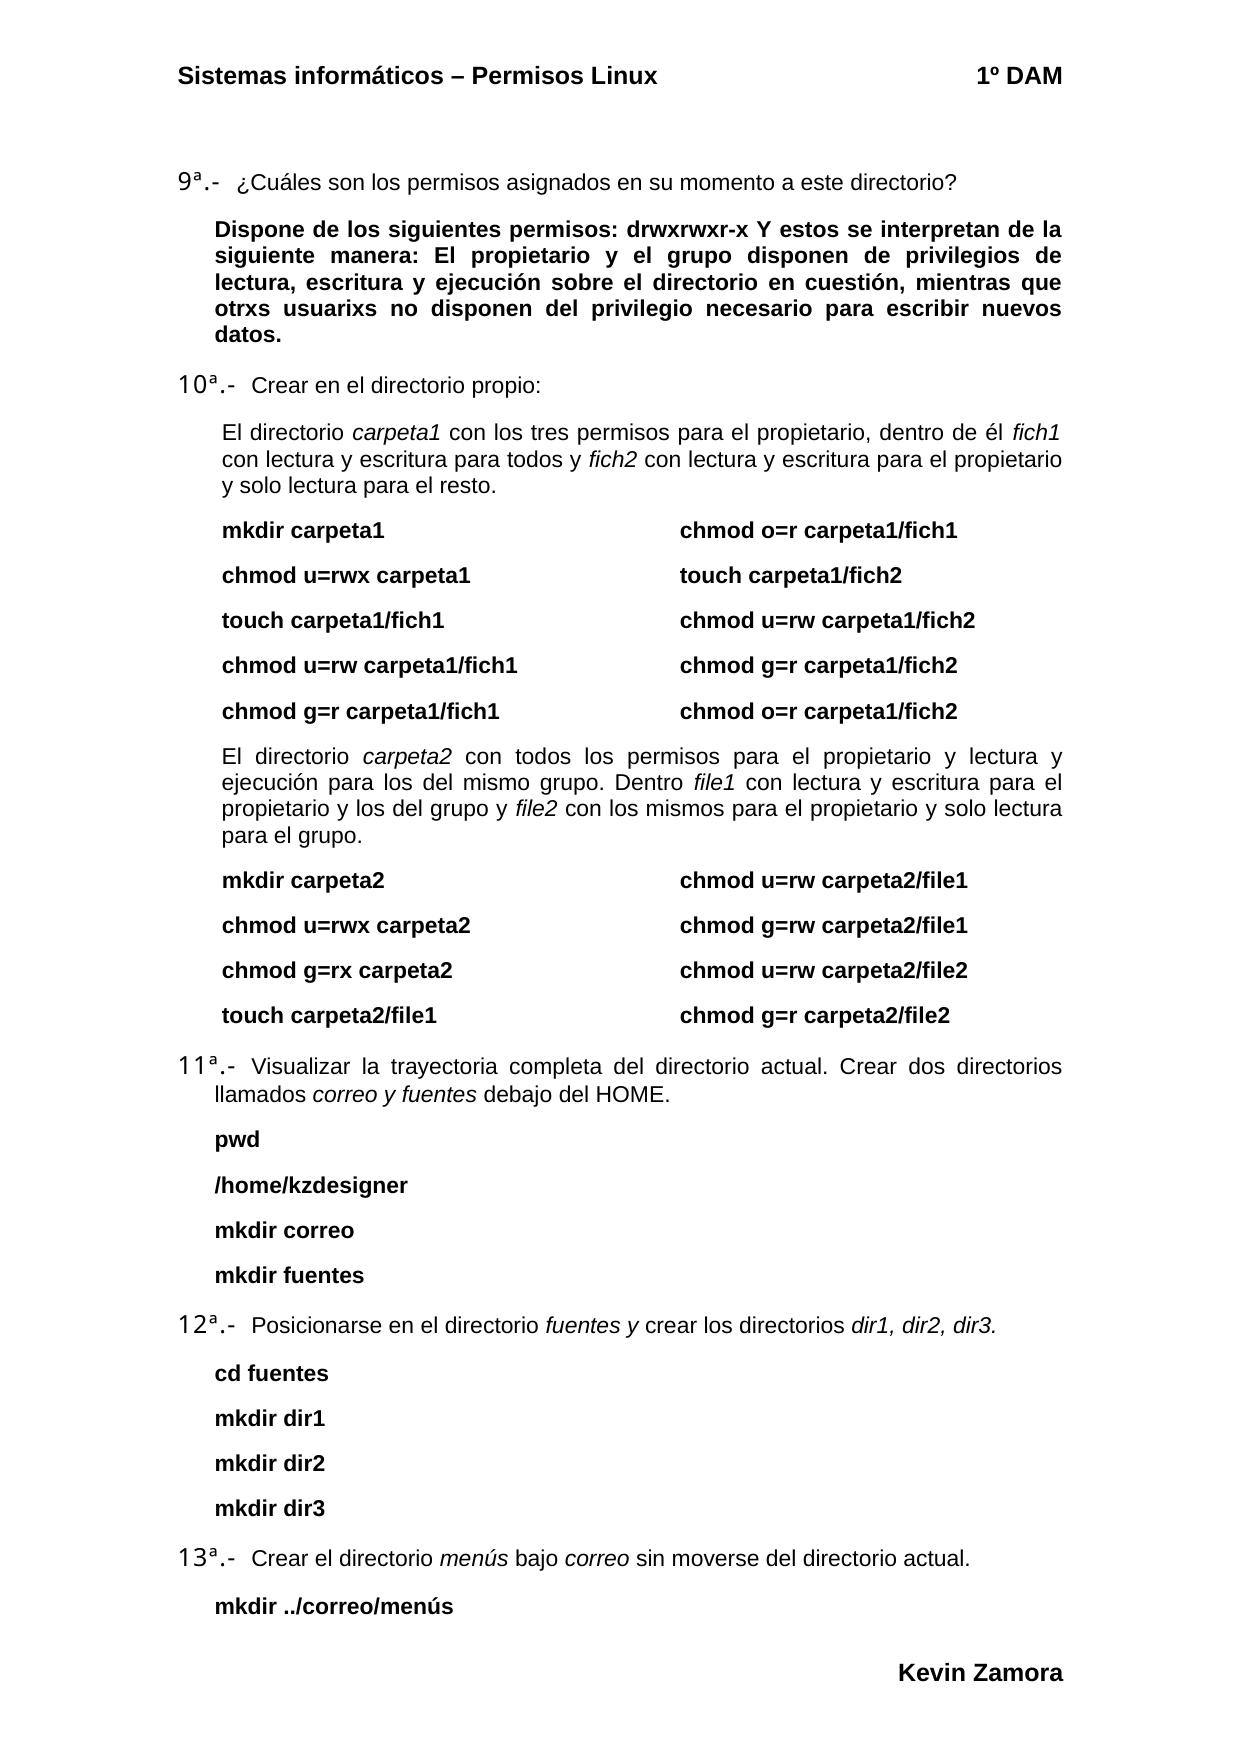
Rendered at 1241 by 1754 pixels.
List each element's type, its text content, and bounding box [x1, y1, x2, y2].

list mkdir dir1 [177, 1405, 1063, 1431]
list mkdir fuentes [177, 1262, 1063, 1288]
text chmod g=rw carpeta2/file1 [679, 912, 1063, 938]
list ¿Cuáles son los permisos asignados en su momento a este directorio? [177, 163, 1063, 197]
text chmod u=rw carpeta1/fich1 [222, 652, 605, 679]
text chmod u=rw carpeta1/fich2 [679, 607, 1063, 634]
text mkdir carpeta2 [222, 867, 605, 893]
text touch carpeta1/fich2 [679, 562, 1063, 589]
list cd fuentes [177, 1360, 1063, 1386]
text touch carpeta1/fich1 [222, 607, 605, 634]
list Visualizar la trayectoria completa del directorio actual. Crear dos directorios llamados correo y fuentes debajo del HOME. [177, 1047, 1063, 1108]
text El directorio carpeta2 con todos los permisos para el propietario y lectura y ejecución para los del mismo grupo. Dentro file1 con lectura y escritura para el propietario y los del grupo y file2 con los mismos para el propietario y solo lectura para el grupo. [221, 743, 1063, 848]
list mkdir ../correo/menús [177, 1593, 1063, 1619]
text chmod u=rwx carpeta2 [222, 912, 605, 938]
list /home/kzdesigner [177, 1172, 1063, 1198]
text chmod o=r carpeta1/fich2 [679, 698, 1063, 724]
list mkdir correo [177, 1217, 1063, 1243]
text chmod u=rwx carpeta1 [222, 562, 605, 589]
text mkdir carpeta1 [222, 517, 605, 543]
text chmod g=r carpeta1/fich2 [679, 652, 1063, 679]
list Dispone de los siguientes permisos: drwxrwxr-x Y estos se interpretan de la siguiente manera: El propietario y el grupo disponen de privilegios de lectura, escritura y ejecución sobre el directorio en cuestión, mientras que otrxs usuarixs no disponen del privilegio necesario para escribir nuevos datos. [177, 216, 1063, 348]
text El directorio carpeta1 con los tres permisos para el propietario, dentro de él fich1 con lectura y escritura para todos y fich2 con lectura y escritura para el propietario y solo lectura para el resto. [222, 419, 1063, 498]
text chmod g=r carpeta1/fich1 [222, 698, 605, 724]
list mkdir dir2 [177, 1450, 1063, 1476]
text chmod u=rw carpeta2/file1 [679, 867, 1063, 893]
text chmod o=r carpeta1/fich1 [679, 517, 1063, 543]
text touch carpeta2/file1 [222, 1002, 605, 1028]
list Crear el directorio menús bajo correo sin moverse del directorio actual. [177, 1540, 1063, 1574]
list pwd [177, 1126, 1063, 1153]
text chmod g=r carpeta2/file2 [679, 1002, 1063, 1028]
list mkdir dir3 [177, 1495, 1063, 1521]
text chmod u=rw carpeta2/file2 [679, 957, 1063, 983]
list Posicionarse en el directorio fuentes y crear los directorios dir1, dir2, dir3. [177, 1307, 1063, 1341]
list Crear en el directorio propio: [177, 367, 1063, 401]
text chmod g=rx carpeta2 [222, 957, 605, 983]
